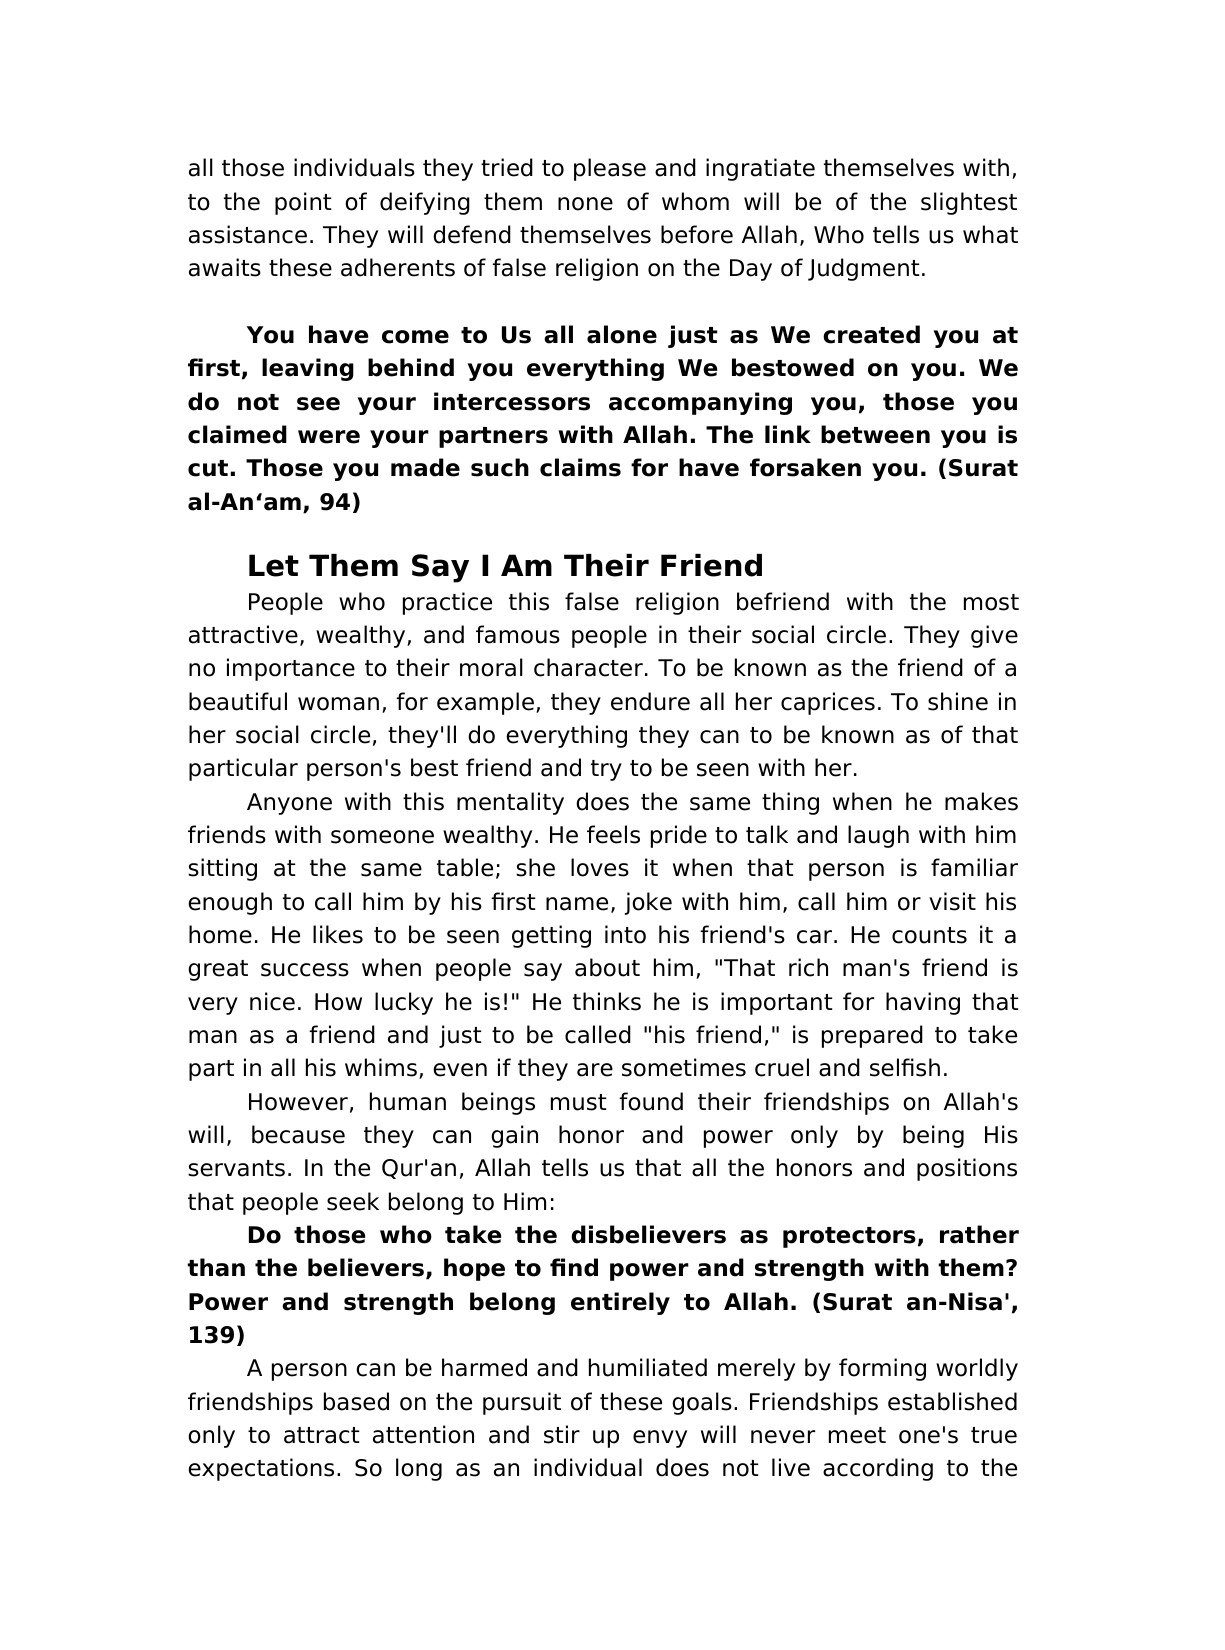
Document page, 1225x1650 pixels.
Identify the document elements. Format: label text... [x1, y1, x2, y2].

text You have come to Us all alone just as We created you at first, leaving behind you everything We bestowed on you. We do not see your intercessors accompanying you, those you claimed were your partners with Allah. The link between you is cut. Those you made such claims for have forsaken you. (Surat al-An‘am, 94) [187, 317, 1020, 517]
text all those individuals they tried to please and ingratiate themselves with, to the point of deifying them none of whom will be of the slightest assistance. They will defend themselves before Allah, Who tells us what awaits these adherents of false religion on the Day of Judgment. [187, 150, 1020, 283]
text However, human beings must found their friendships on Allah's will, because they can gain honor and power only by being His servants. In the Qur'an, Allah tells us that all the honors and positions that people seek belong to Him: [187, 1083, 1020, 1217]
text Do those who take the disbelievers as protectors, rather than the believers, hope to find power and strength with them? Power and strength belong entirely to Allah. (Surat an-Nisa', 139) [187, 1217, 1020, 1350]
text Anyone with this mentality does the same thing when he makes friends with someone wealthy. He feels pride to talk and laugh with him sitting at the same table; she loves it when that person is familiar enough to call him by his first name, joke with him, call him or visit his home. He likes to be seen getting into his friend's car. He counts it a great success when people say about him, "That rich man's friend is very nice. How lucky he is!" He thinks he is important for having that man as a friend and just to be called "his friend," is prepared to take part in all his whims, even if they are sometimes cruel and selfish. [187, 783, 1020, 1083]
text Let Them Say I Am Their Friend [187, 550, 1020, 583]
text A person can be harmed and humiliated merely by forming worldly friendships based on the pursuit of these goals. Friendships established only to attract attention and stir up envy will never meet one's true expectations. So long as an individual does not live according to the [187, 1350, 1020, 1483]
text People who practice this false religion befriend with the most attractive, wealthy, and famous people in their social circle. They give no importance to their moral character. To be known as the friend of a beautiful woman, for example, they endure all her caprices. To shine in her social circle, they'll do everything they can to be known as of that particular person's best friend and try to be seen with her. [187, 583, 1020, 783]
